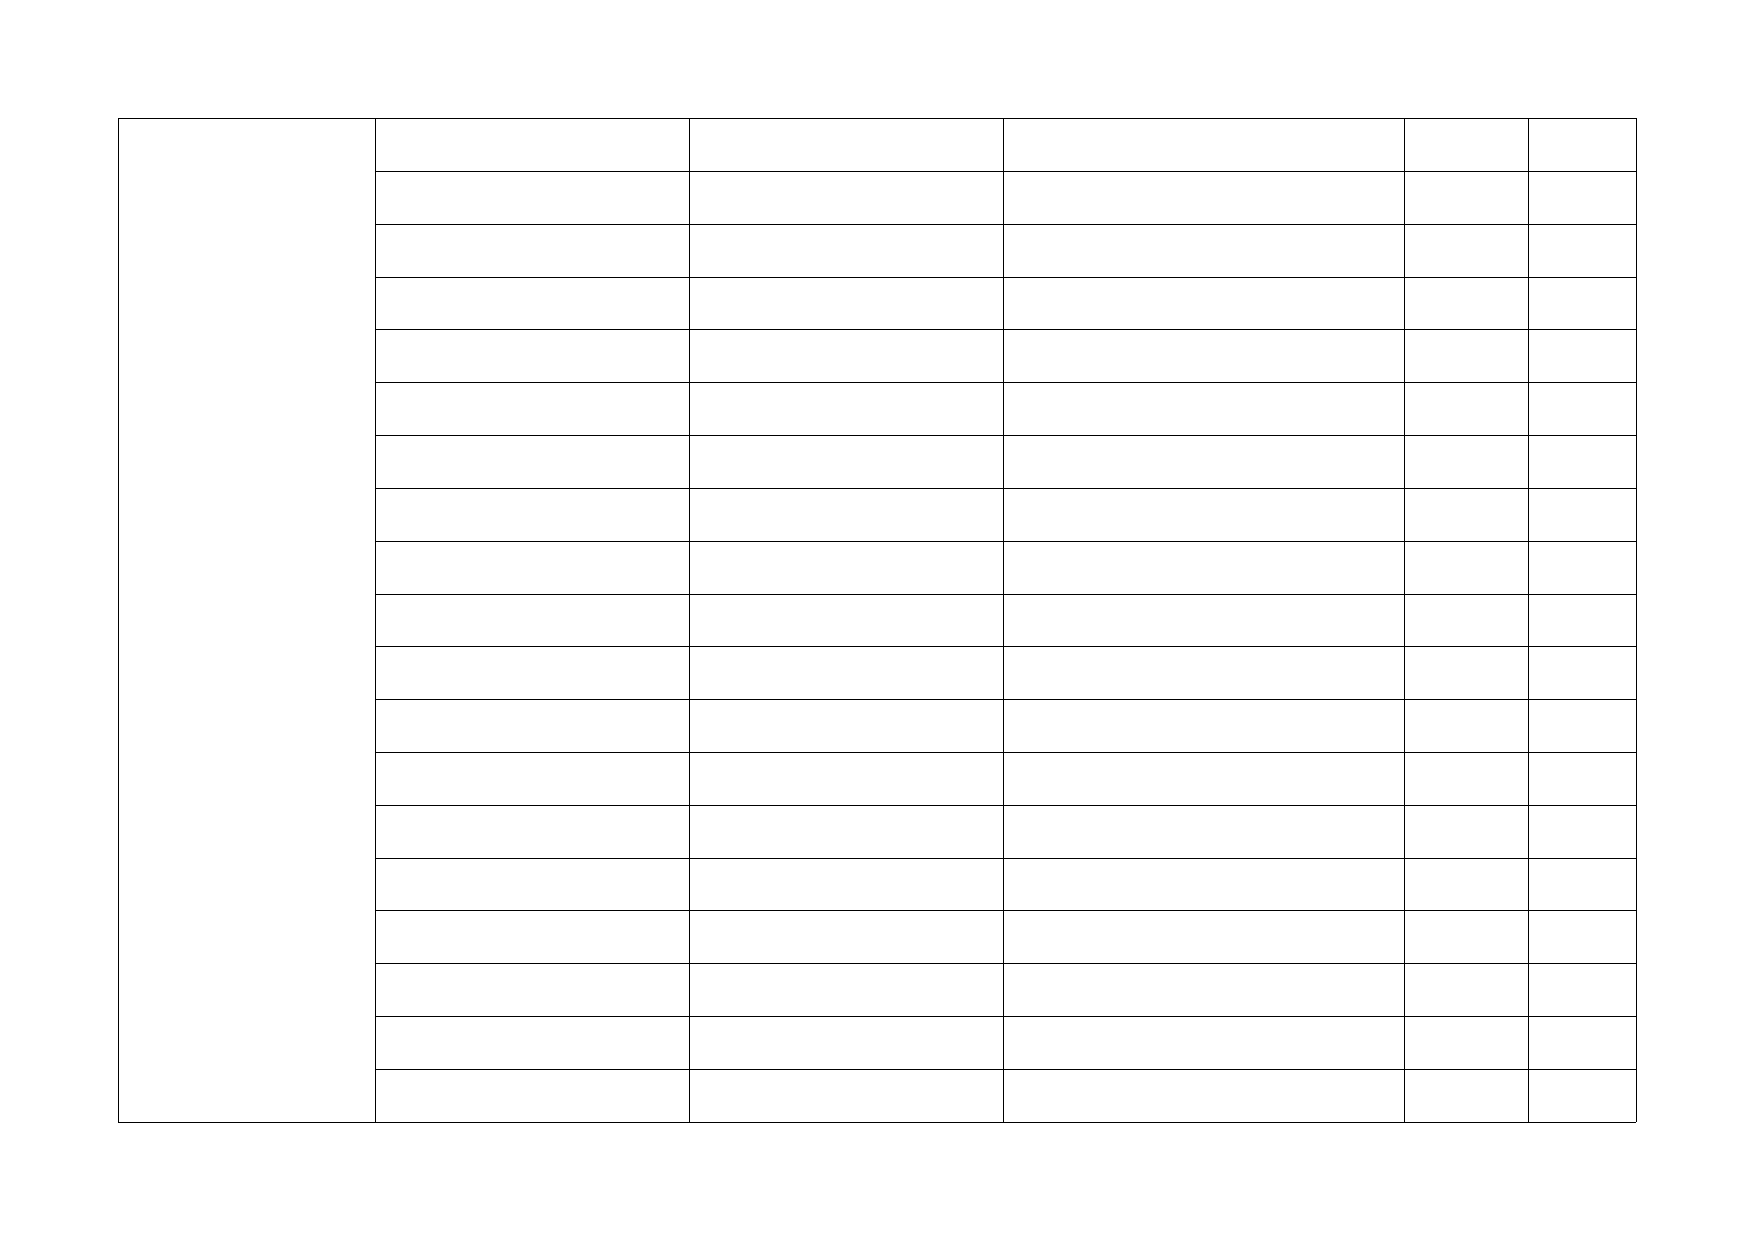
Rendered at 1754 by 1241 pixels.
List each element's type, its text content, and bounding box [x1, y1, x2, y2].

table_cell [690, 489, 1003, 541]
table_cell [690, 1070, 1003, 1122]
table_cell [1405, 542, 1528, 593]
table_cell [1004, 278, 1404, 329]
table_cell [376, 700, 689, 752]
table_cell [690, 911, 1003, 963]
table_cell [1405, 119, 1528, 171]
table_cell [376, 595, 689, 646]
table_cell [1405, 1017, 1528, 1069]
table_cell [1004, 595, 1404, 646]
table_cell [1405, 806, 1528, 857]
table_cell [1004, 859, 1404, 910]
table_cell [1004, 542, 1404, 593]
table_cell [1405, 489, 1528, 541]
table_cell [1405, 1070, 1528, 1122]
table_cell [1529, 1070, 1636, 1122]
table_cell [1004, 753, 1404, 805]
table_cell [1529, 330, 1636, 382]
table_cell [1004, 700, 1404, 752]
table_cell [690, 859, 1003, 910]
table_cell [376, 542, 689, 593]
table_cell [1529, 436, 1636, 488]
table_cell [690, 383, 1003, 435]
table_cell [376, 859, 689, 910]
table_cell [1405, 753, 1528, 805]
table_cell [1529, 911, 1636, 963]
table_cell [376, 172, 689, 224]
table_cell [1004, 806, 1404, 857]
table_cell [1004, 489, 1404, 541]
table_cell [1529, 806, 1636, 857]
table_cell [1529, 1017, 1636, 1069]
table_cell [1529, 278, 1636, 329]
table_cell [1529, 383, 1636, 435]
table_cell [1004, 330, 1404, 382]
table_cell [1529, 859, 1636, 910]
table_cell [690, 330, 1003, 382]
table_cell [1405, 278, 1528, 329]
table_cell [690, 1017, 1003, 1069]
table_cell [1529, 595, 1636, 646]
table_cell [1529, 700, 1636, 752]
table_cell [376, 753, 689, 805]
table_cell [1405, 911, 1528, 963]
table_cell [376, 806, 689, 857]
table_cell [690, 647, 1003, 699]
table_cell [690, 436, 1003, 488]
table_cell [1405, 172, 1528, 224]
table_cell [1405, 225, 1528, 277]
table_cell [1004, 172, 1404, 224]
table_cell [376, 1070, 689, 1122]
table_cell [376, 278, 689, 329]
table_cell [1529, 964, 1636, 1016]
table_cell [376, 330, 689, 382]
table_cell [690, 172, 1003, 224]
table_cell [1405, 964, 1528, 1016]
table_cell [1004, 119, 1404, 171]
table_cell [1004, 647, 1404, 699]
table_cell [690, 595, 1003, 646]
table_cell [1529, 489, 1636, 541]
table_cell [1405, 859, 1528, 910]
table_cell [1529, 225, 1636, 277]
table_cell [376, 436, 689, 488]
table_cell [690, 542, 1003, 593]
table_cell [1529, 172, 1636, 224]
table_cell [1004, 383, 1404, 435]
table_cell [690, 753, 1003, 805]
table_cell [1405, 436, 1528, 488]
table_cell [690, 119, 1003, 171]
table_cell [1004, 1070, 1404, 1122]
table_cell [376, 911, 689, 963]
table_cell [1405, 647, 1528, 699]
table_cell [1004, 1017, 1404, 1069]
table_cell [690, 964, 1003, 1016]
table_cell [1004, 911, 1404, 963]
table_cell [1529, 753, 1636, 805]
table_cell [376, 964, 689, 1016]
table_cell [690, 225, 1003, 277]
table_cell [1405, 383, 1528, 435]
table_cell [1529, 119, 1636, 171]
table_cell [690, 700, 1003, 752]
table_cell AlphaBeta Profondeur : 2 [119, 119, 375, 1122]
table_cell [1529, 542, 1636, 593]
table_cell [1529, 647, 1636, 699]
table_cell [690, 278, 1003, 329]
table_cell [1004, 436, 1404, 488]
table_cell [1405, 330, 1528, 382]
table_cell [376, 1017, 689, 1069]
table_cell [376, 489, 689, 541]
table_cell [690, 806, 1003, 857]
table_cell [376, 383, 689, 435]
table_cell [1004, 225, 1404, 277]
table_cell [1405, 595, 1528, 646]
table_cell [376, 647, 689, 699]
table_cell [376, 119, 689, 171]
table_cell [1004, 964, 1404, 1016]
table_cell [376, 225, 689, 277]
table_cell [1405, 700, 1528, 752]
